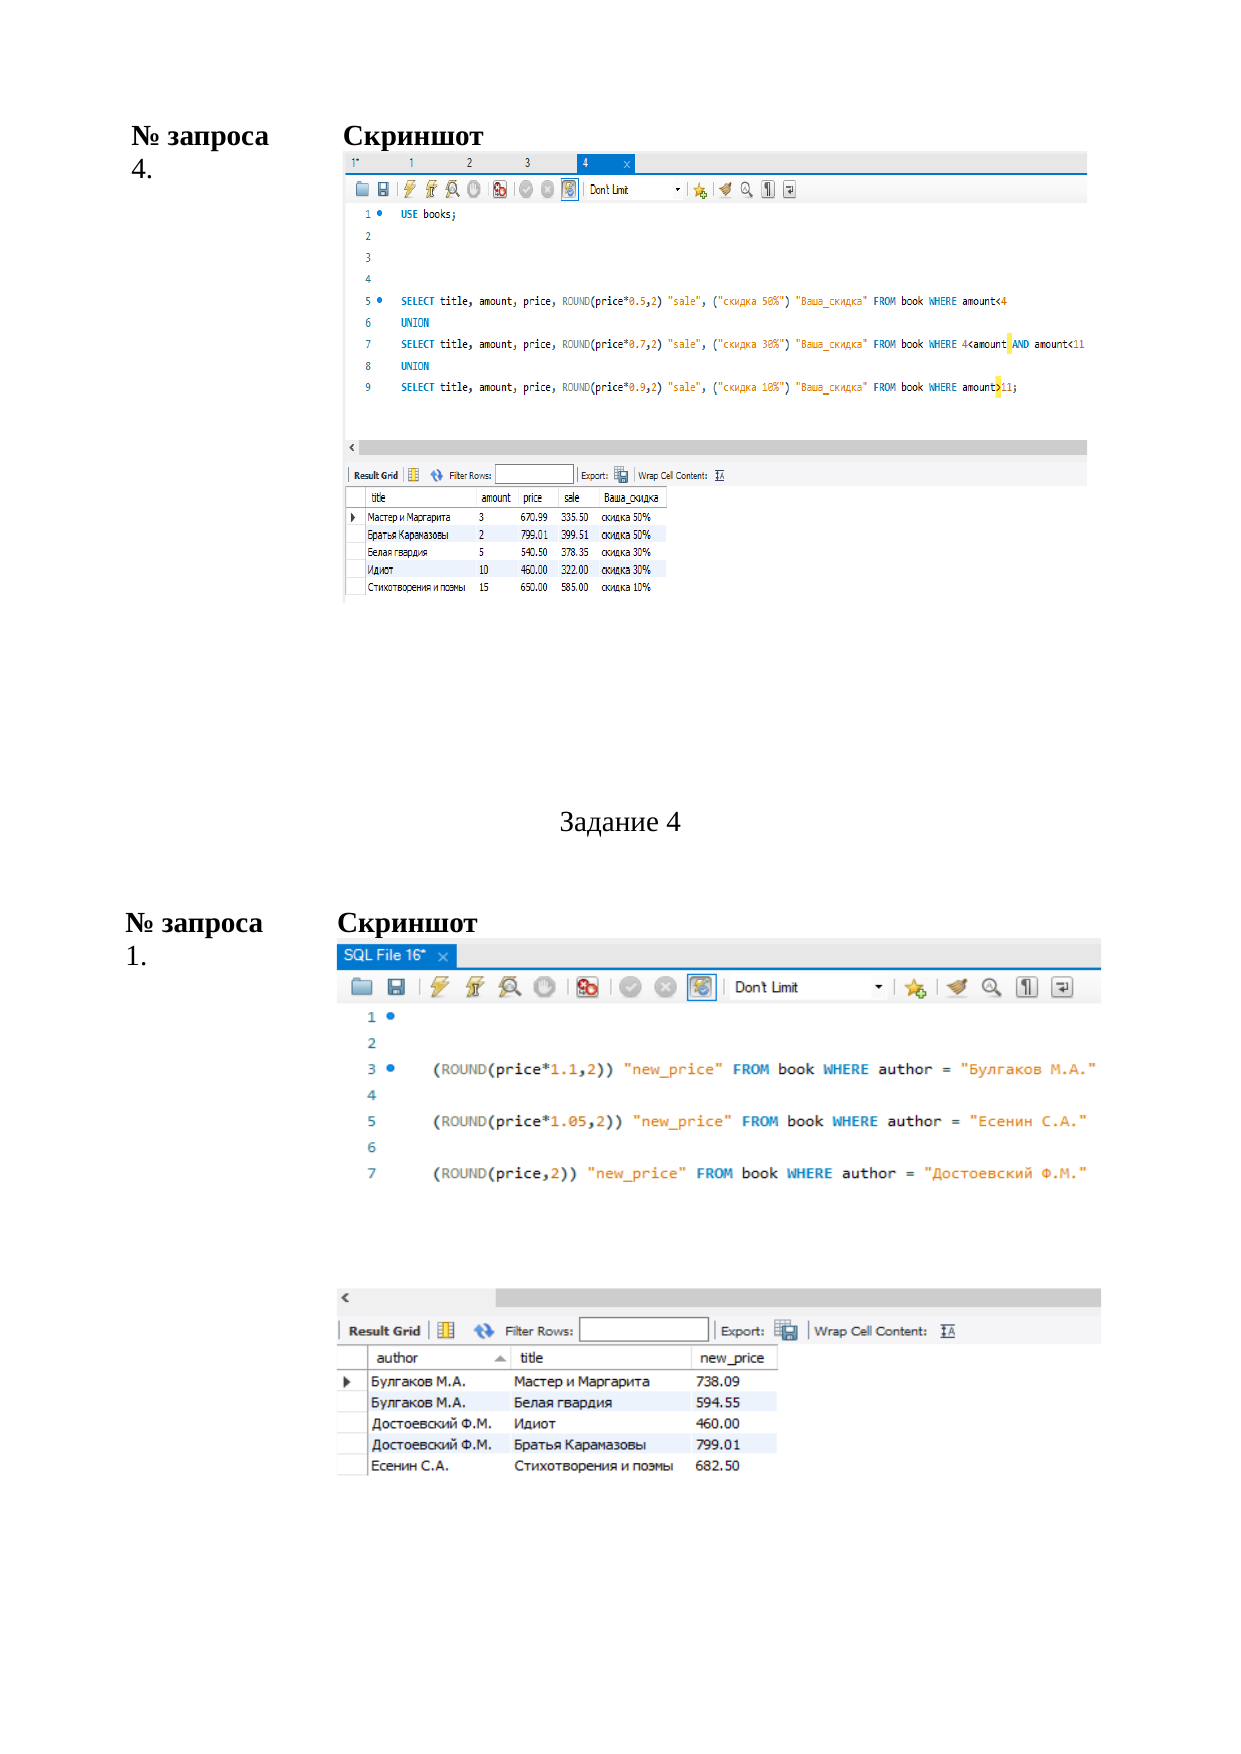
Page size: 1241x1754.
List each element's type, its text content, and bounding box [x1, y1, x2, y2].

table_header № запроса [118, 905, 330, 938]
table_header Скриншот [330, 118, 1122, 152]
table_cell [1088, 152, 1122, 603]
table_cell 4. [118, 152, 330, 603]
table_header Скриншот [330, 905, 1122, 938]
table_cell [330, 938, 1122, 1519]
table_cell [330, 152, 342, 603]
picture [342, 151, 1088, 603]
table_header № запроса [118, 118, 330, 152]
text Задание 4 [118, 804, 1122, 838]
picture [336, 938, 1102, 1488]
table_cell 1. [118, 938, 330, 1519]
